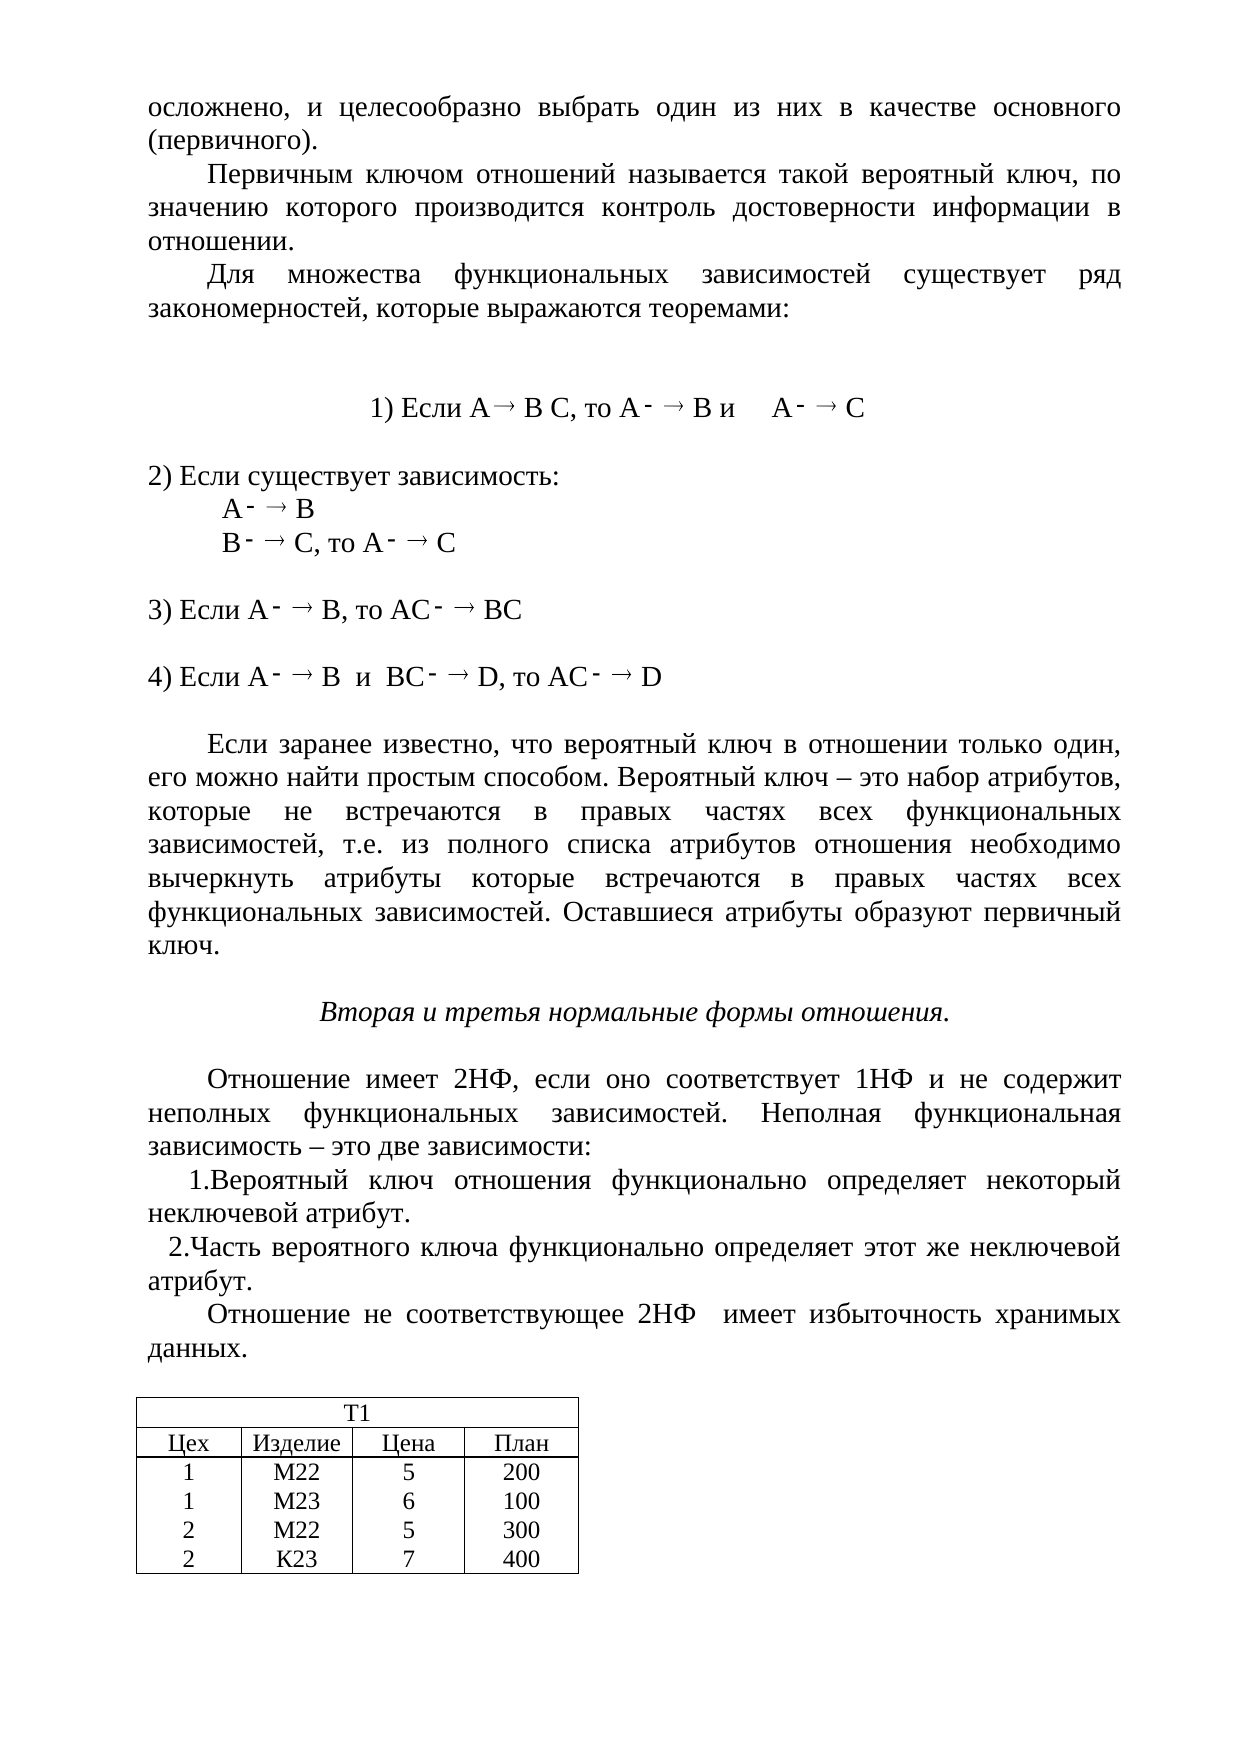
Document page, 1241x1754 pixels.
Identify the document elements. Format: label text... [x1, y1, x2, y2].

table_cell 100 [465, 1486, 578, 1515]
text 3) Если АВ, то АСВС [148, 592, 1122, 625]
table_cell 400 [465, 1544, 578, 1572]
table_cell 300 [465, 1515, 578, 1544]
text 4) Если АВ и ВСD, то АСD [148, 659, 1122, 692]
text ВС, то АС [148, 525, 1122, 558]
text АВ [148, 491, 1122, 525]
text 1.Вероятный ключ отношения функционально определяет некоторый неключевой атрибут. [148, 1162, 1122, 1229]
table_cell М22 [242, 1458, 352, 1486]
text 2) Если существует зависимость: [148, 458, 1122, 491]
table_header Т1 [137, 1398, 578, 1427]
text Первичным ключом отношений называется такой вероятный ключ, по значению которого производится контроль достоверности информации в отношении. [148, 156, 1122, 256]
text Вторая и третья нормальные формы отношения. [148, 994, 1122, 1028]
text Отношение не соответствующее 2НФ имеет избыточность хранимых данных. [148, 1296, 1122, 1363]
table_cell 5 [353, 1458, 464, 1486]
table_cell Цена [353, 1428, 464, 1456]
table_cell 2 [137, 1544, 241, 1572]
text Если заранее известно, что вероятный ключ в отношении только один, его можно найти простым способом. Вероятный ключ – это набор атрибутов, которые не встречаются в правых частях всех функциональных зависимостей, т.е. из полного списка атрибутов отношения необходимо вычеркнуть атрибуты которые встречаются в правых частях всех функциональных зависимостей. Оставшиеся атрибуты образуют первичный ключ. [148, 726, 1122, 961]
table_cell 2 [137, 1515, 241, 1544]
text 1) Если АВ С, то АВ и АС [148, 391, 1122, 424]
table_cell 200 [465, 1458, 578, 1486]
text Отношение имеет 2НФ, если оно соответствует 1НФ и не содержит неполных функциональных зависимостей. Неполная функциональная зависимость – это две зависимости: [148, 1061, 1122, 1162]
table_cell 5 [353, 1515, 464, 1544]
table_cell 1 [137, 1458, 241, 1486]
table_cell 7 [353, 1544, 464, 1572]
table_cell М23 [242, 1486, 352, 1515]
table_cell 6 [353, 1486, 464, 1515]
text 2.Часть вероятного ключа функционально определяет этот же неключевой атрибут. [148, 1229, 1122, 1296]
table_cell Цех [137, 1428, 241, 1456]
table_cell Изделие [242, 1428, 352, 1456]
table_cell К23 [242, 1544, 352, 1572]
text Для множества функциональных зависимостей существует ряд закономерностей, которые выражаются теоремами: [148, 256, 1122, 323]
text осложнено, и целесообразно выбрать один из них в качестве основного (первичного). [148, 89, 1122, 156]
table_cell 1 [137, 1486, 241, 1515]
table_cell План [465, 1428, 578, 1456]
table_cell М22 [242, 1515, 352, 1544]
